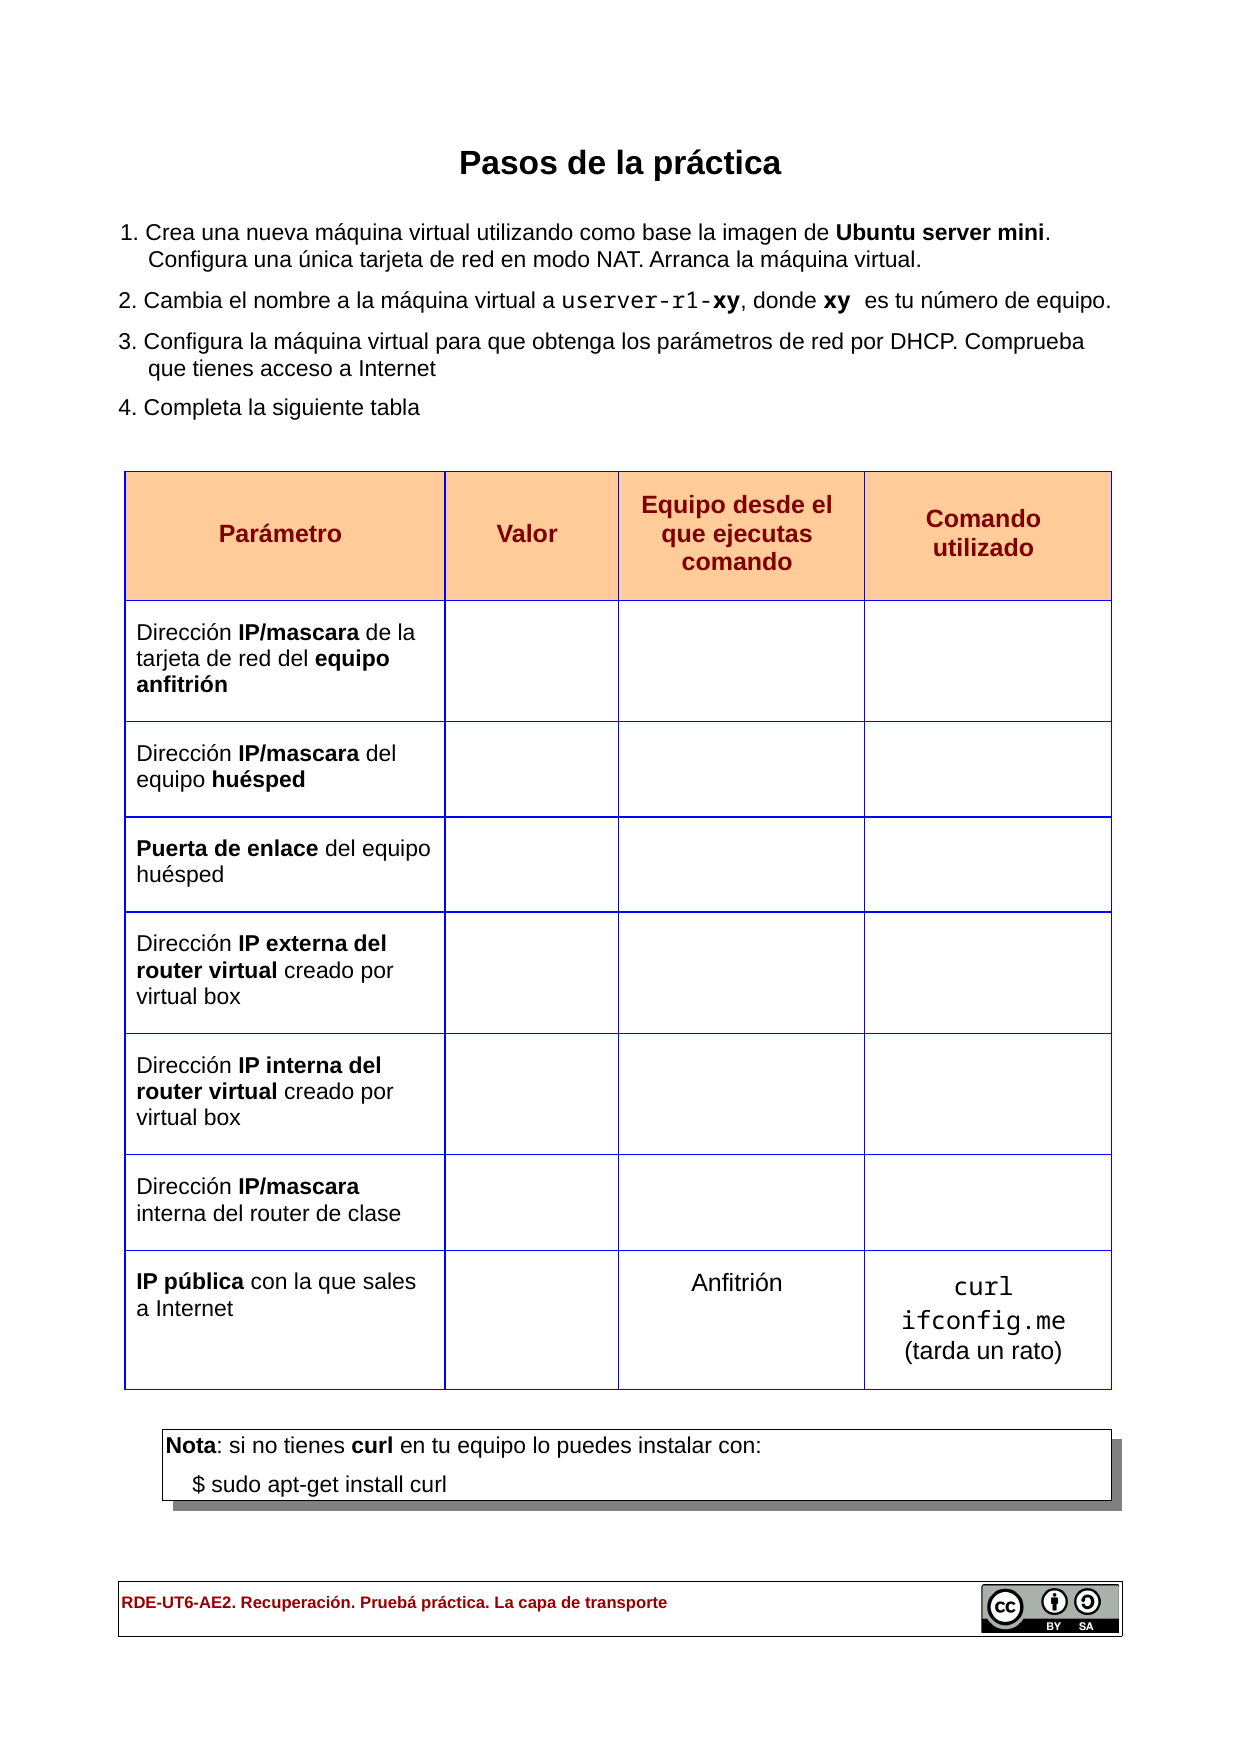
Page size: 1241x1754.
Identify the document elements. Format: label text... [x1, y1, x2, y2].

table_cell Puerta de enlace del equipo huésped [126, 818, 444, 911]
table_cell [446, 1034, 618, 1154]
table_cell [619, 1034, 864, 1154]
table_header Parámetro [126, 472, 444, 600]
table_cell [865, 1034, 1111, 1154]
table_cell [865, 1155, 1111, 1249]
table_cell [446, 1155, 618, 1249]
table_cell [619, 1155, 864, 1249]
picture [981, 1584, 1119, 1633]
text $ sudo apt-get install curl [163, 1467, 1111, 1500]
table_cell Dirección IP/mascara del equipo huésped [126, 722, 444, 816]
table_cell Dirección IP/mascara de la tarjeta de red del equipo anfitrión [126, 601, 444, 721]
table_cell [446, 1251, 618, 1389]
table_cell [446, 818, 618, 911]
table_cell [865, 818, 1111, 911]
table_cell [865, 601, 1111, 721]
table_header Equipo desde el que ejecutas comando [619, 472, 864, 600]
table_cell [446, 601, 618, 721]
table_cell [446, 722, 618, 816]
text 2. Cambia el nombre a la máquina virtual a userver-r1-xy, donde xy es tu número de equipo. [118, 284, 1122, 316]
text Nota: si no tienes curl en tu equipo lo puedes instalar con: [163, 1430, 1111, 1458]
text 4. Completa la siguiente tabla [118, 393, 1122, 420]
table_cell [865, 722, 1111, 816]
subtitle 1. Crea una nueva máquina virtual utilizando como base la imagen de Ubuntu server mini. Configura una única tarjeta de red en modo NAT. Arranca la máquina virtual. [120, 219, 1122, 272]
table_cell Dirección IP externa del router virtual creado por virtual box [126, 913, 444, 1033]
table_cell curl ifconfig.me (tarda un rato) [865, 1251, 1111, 1389]
table_cell [619, 601, 864, 721]
table_cell Dirección IP interna del router virtual creado por virtual box [126, 1034, 444, 1154]
table_cell [619, 722, 864, 816]
table_cell [619, 913, 864, 1033]
table_header Comando utilizado [865, 472, 1111, 600]
table_cell [865, 913, 1111, 1033]
table_cell [619, 818, 864, 911]
table_cell Dirección IP/mascara interna del router de clase [126, 1155, 444, 1249]
text 3. Configura la máquina virtual para que obtenga los parámetros de red por DHCP. Comprueba que tienes acceso a Internet [118, 328, 1122, 381]
table_cell IP pública con la que sales a Internet [126, 1251, 444, 1389]
table_cell Anfitrión [619, 1251, 864, 1389]
subtitle Pasos de la práctica [118, 143, 1122, 182]
table_cell [446, 913, 618, 1033]
table_header Valor [446, 472, 618, 600]
